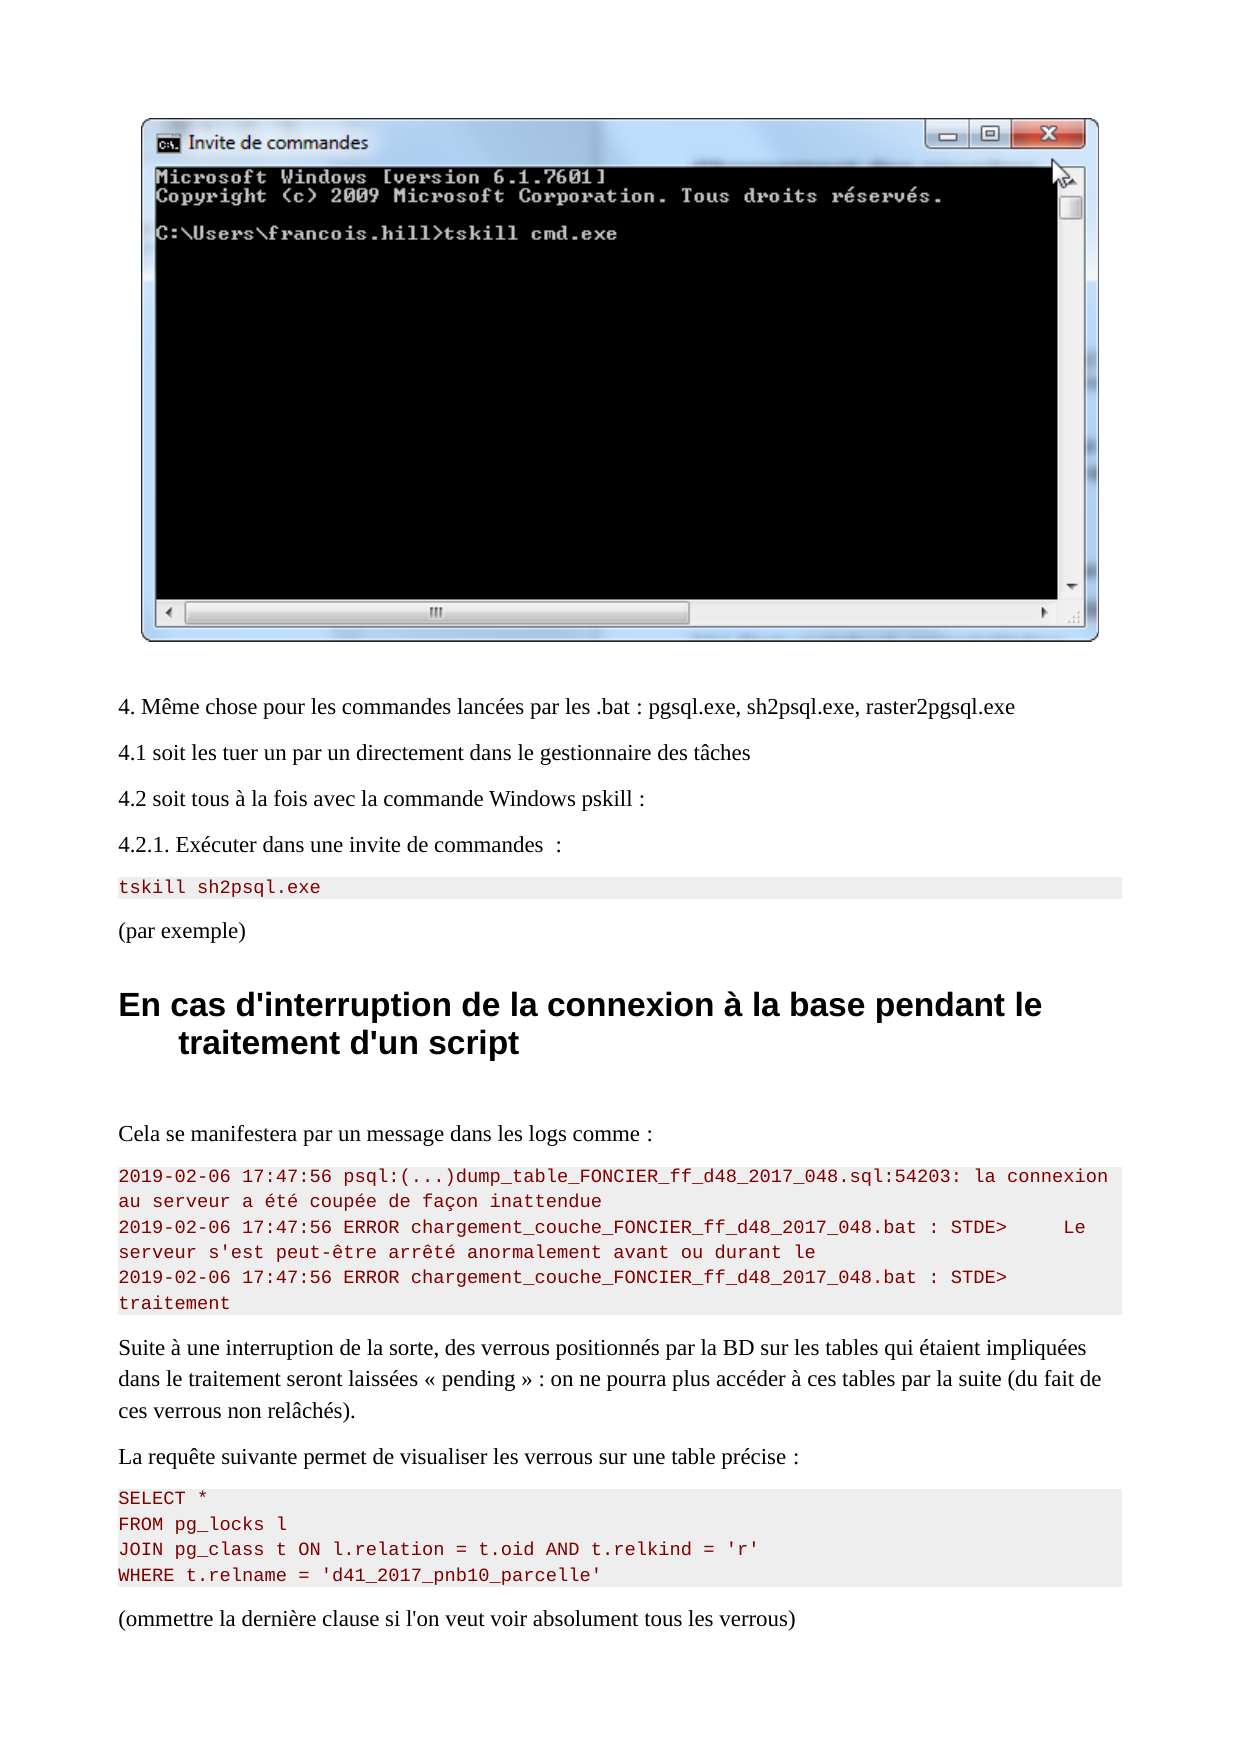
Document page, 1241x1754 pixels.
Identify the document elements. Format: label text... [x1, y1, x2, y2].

text La requête suivante permet de visualiser les verrous sur une table précise : [118, 1443, 1122, 1469]
text (par exemple) [118, 917, 1122, 944]
text tskill sh2psql.exe [118, 877, 1122, 899]
text 4.2 soit tous à la fois avec la commande Windows pskill : [118, 785, 1122, 812]
picture [141, 118, 1099, 642]
text Suite à une interruption de la sorte, des verrous positionnés par la BD sur les tables qui étaient impliquées dans le traitement seront laissées « pending » : on ne pourra plus accéder à ces tables par la suite (du fait de ces verrous non relâchés). [118, 1334, 1122, 1423]
text Cela se manifestera par un message dans les logs comme : [118, 1120, 1122, 1147]
text SELECT * FROM pg_locks l JOIN pg_class t ON l.relation = t.oid AND t.relkind = 'r' WHERE t.relname = 'd41_2017_pnb10_parcelle' [118, 1489, 1122, 1587]
text 4.2.1. Exécuter dans une invite de commandes : [118, 831, 1122, 858]
subtitle En cas d'interruption de la connexion à la base pendant le traitement d'un script [118, 984, 1122, 1062]
text 2019-02-06 17:47:56 psql:(...)dump_table_FONCIER_ff_d48_2017_048.sql:54203: la connexion au serveur a été coupée de façon inattendue 2019-02-06 17:47:56 ERROR chargement_couche_FONCIER_ff_d48_2017_048.bat : STDE> Le serveur s'est peut-être arrêté anormalement avant ou durant le 2019-02-06 17:47:56 ERROR chargement_couche_FONCIER_ff_d48_2017_048.bat : STDE> traitement [118, 1167, 1122, 1315]
text 4. Même chose pour les commandes lancées par les .bat : pgsql.exe, sh2psql.exe, raster2pgsql.exe [118, 693, 1122, 719]
text 4.1 soit les tuer un par un directement dans le gestionnaire des tâches [118, 739, 1122, 765]
text (ommettre la dernière clause si l'on veut voir absolument tous les verrous) [118, 1605, 1122, 1632]
